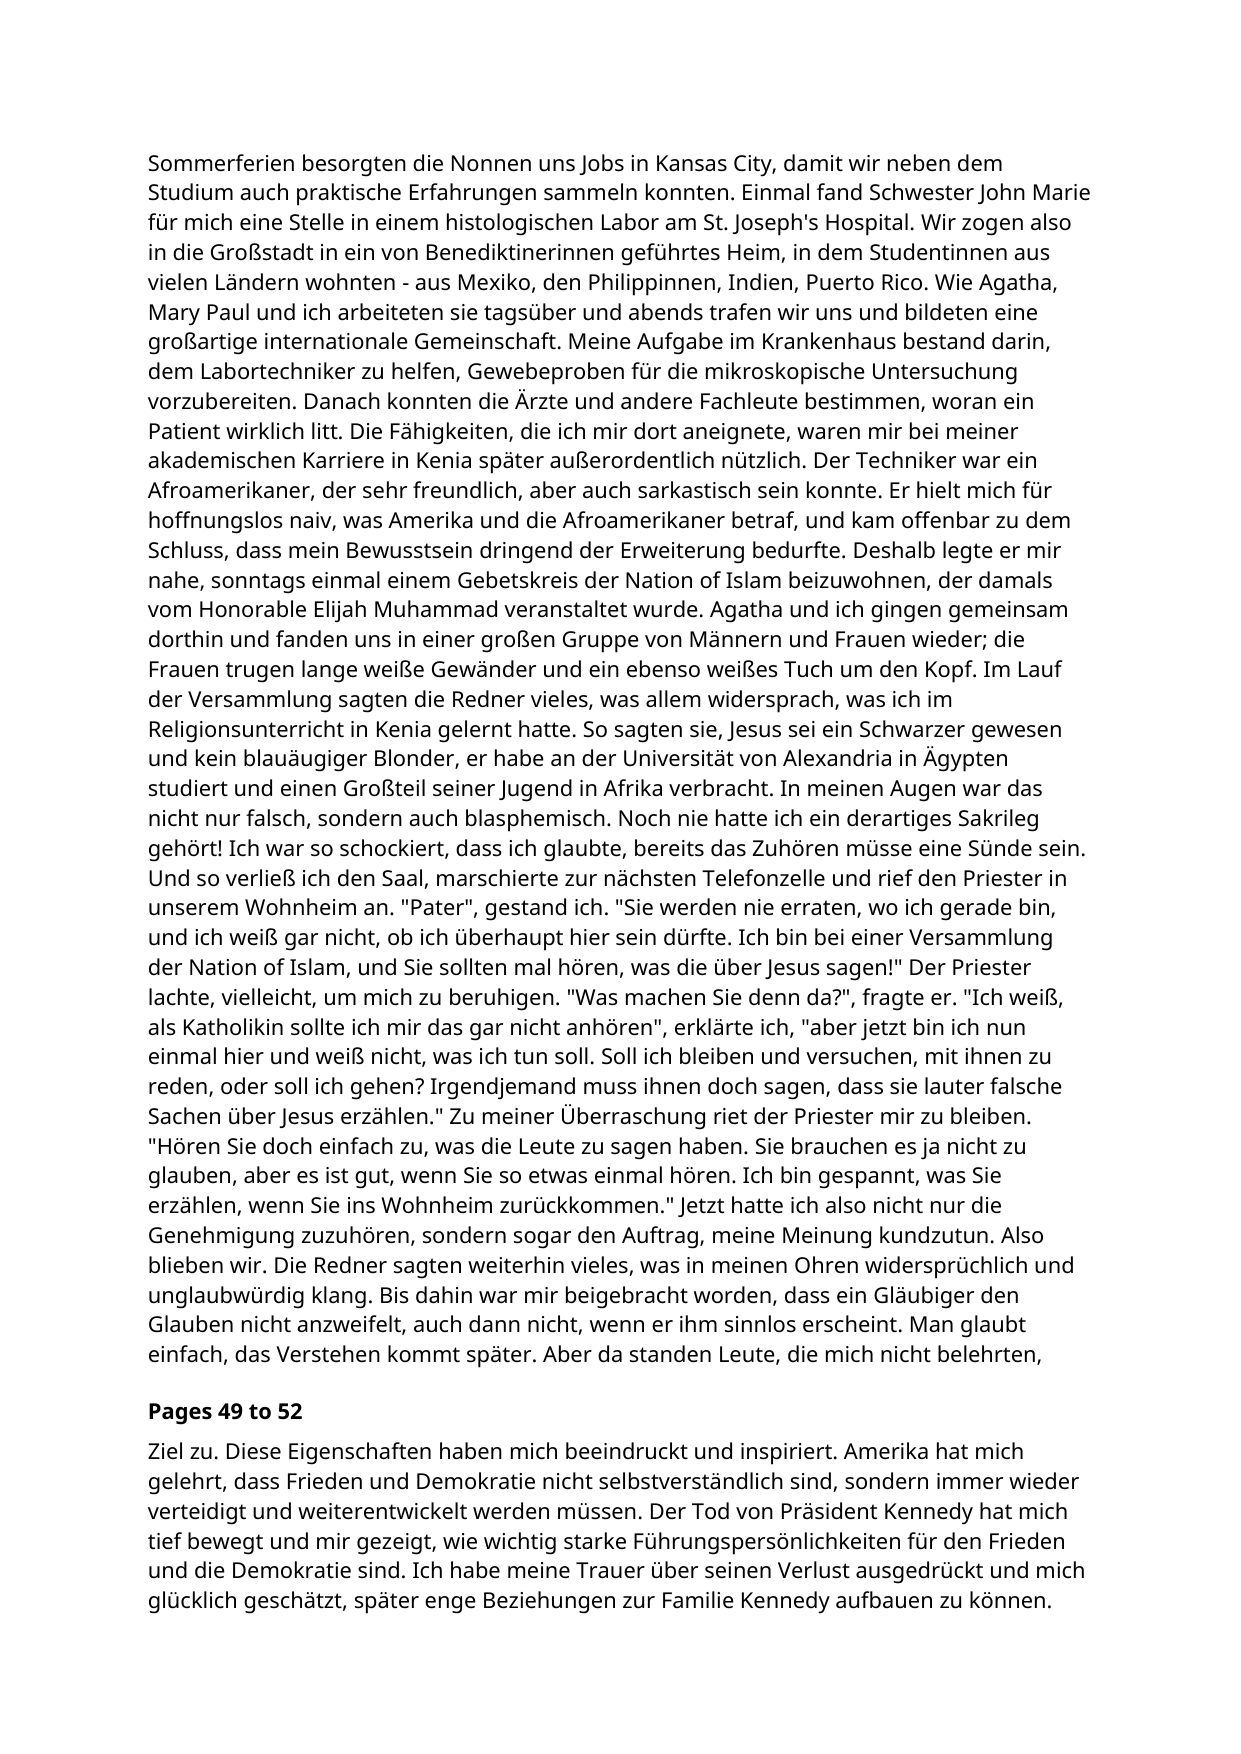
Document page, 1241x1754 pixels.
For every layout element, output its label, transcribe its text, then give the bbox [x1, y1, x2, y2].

text Sommerferien besorgten die Nonnen uns Jobs in Kansas City, damit wir neben dem Studium auch praktische Erfahrungen sammeln konnten. Einmal fand Schwester John Marie für mich eine Stelle in einem histologischen Labor am St. Joseph's Hospital. Wir zogen also in die Großstadt in ein von Benediktinerinnen geführtes Heim, in dem Studentinnen aus vielen Ländern wohnten - aus Mexiko, den Philippinnen, Indien, Puerto Rico. Wie Agatha, Mary Paul und ich arbeiteten sie tagsüber und abends trafen wir uns und bildeten eine großartige internationale Gemeinschaft. Meine Aufgabe im Krankenhaus bestand darin, dem Labortechniker zu helfen, Gewebeproben für die mikroskopische Untersuchung vorzubereiten. Danach konnten die Ärzte und andere Fachleute bestimmen, woran ein Patient wirklich litt. Die Fähigkeiten, die ich mir dort aneignete, waren mir bei meiner akademischen Karriere in Kenia später außerordentlich nützlich. Der Techniker war ein Afroamerikaner, der sehr freundlich, aber auch sarkastisch sein konnte. Er hielt mich für hoffnungslos naiv, was Amerika und die Afroamerikaner betraf, und kam offenbar zu dem Schluss, dass mein Bewusstsein dringend der Erweiterung bedurfte. Deshalb legte er mir nahe, sonntags einmal einem Gebetskreis der Nation of Islam beizuwohnen, der damals vom Honorable Elijah Muhammad veranstaltet wurde. Agatha und ich gingen gemeinsam dorthin und fanden uns in einer großen Gruppe von Männern und Frauen wieder; die Frauen trugen lange weiße Gewänder und ein ebenso weißes Tuch um den Kopf. Im Lauf der Versammlung sagten die Redner vieles, was allem widersprach, was ich im Religionsunterricht in Kenia gelernt hatte. So sagten sie, Jesus sei ein Schwarzer gewesen und kein blauäugiger Blonder, er habe an der Universität von Alexandria in Ägypten studiert und einen Großteil seiner Jugend in Afrika verbracht. In meinen Augen war das nicht nur falsch, sondern auch blasphemisch. Noch nie hatte ich ein derartiges Sakrileg gehört! Ich war so schockiert, dass ich glaubte, bereits das Zuhören müsse eine Sünde sein. Und so verließ ich den Saal, marschierte zur nächsten Telefonzelle und rief den Priester in unserem Wohnheim an. "Pater", gestand ich. "Sie werden nie erraten, wo ich gerade bin, und ich weiß gar nicht, ob ich überhaupt hier sein dürfte. Ich bin bei einer Versammlung der Nation of Islam, und Sie sollten mal hören, was die über Jesus sagen!" Der Priester lachte, vielleicht, um mich zu beruhigen. "Was machen Sie denn da?", fragte er. "Ich weiß, als Katholikin sollte ich mir das gar nicht anhören", erklärte ich, "aber jetzt bin ich nun einmal hier und weiß nicht, was ich tun soll. Soll ich bleiben und versuchen, mit ihnen zu reden, oder soll ich gehen? Irgendjemand muss ihnen doch sagen, dass sie lauter falsche Sachen über Jesus erzählen." Zu meiner Überraschung riet der Priester mir zu bleiben. "Hören Sie doch einfach zu, was die Leute zu sagen haben. Sie brauchen es ja nicht zu glauben, aber es ist gut, wenn Sie so etwas einmal hören. Ich bin gespannt, was Sie erzählen, wenn Sie ins Wohnheim zurückkommen." Jetzt hatte ich also nicht nur die Genehmigung zuzuhören, sondern sogar den Auftrag, meine Meinung kundzutun. Also blieben wir. Die Redner sagten weiterhin vieles, was in meinen Ohren widersprüchlich und unglaubwürdig klang. Bis dahin war mir beigebracht worden, dass ein Gläubiger den Glauben nicht anzweifelt, auch dann nicht, wenn er ihm sinnlos erscheint. Man glaubt einfach, das Verstehen kommt später. Aber da standen Leute, die mich nicht belehrten, [148, 148, 1093, 1369]
title Pages 49 to 52 [148, 1396, 1093, 1426]
text Ziel zu. Diese Eigenschaften haben mich beeindruckt und inspiriert. Amerika hat mich gelehrt, dass Frieden und Demokratie nicht selbstverständlich sind, sondern immer wieder verteidigt und weiterentwickelt werden müssen. Der Tod von Präsident Kennedy hat mich tief bewegt und mir gezeigt, wie wichtig starke Führungspersönlichkeiten für den Frieden und die Demokratie sind. Ich habe meine Trauer über seinen Verlust ausgedrückt und mich glücklich geschätzt, später enge Beziehungen zur Familie Kennedy aufbauen zu können. [148, 1436, 1093, 1615]
